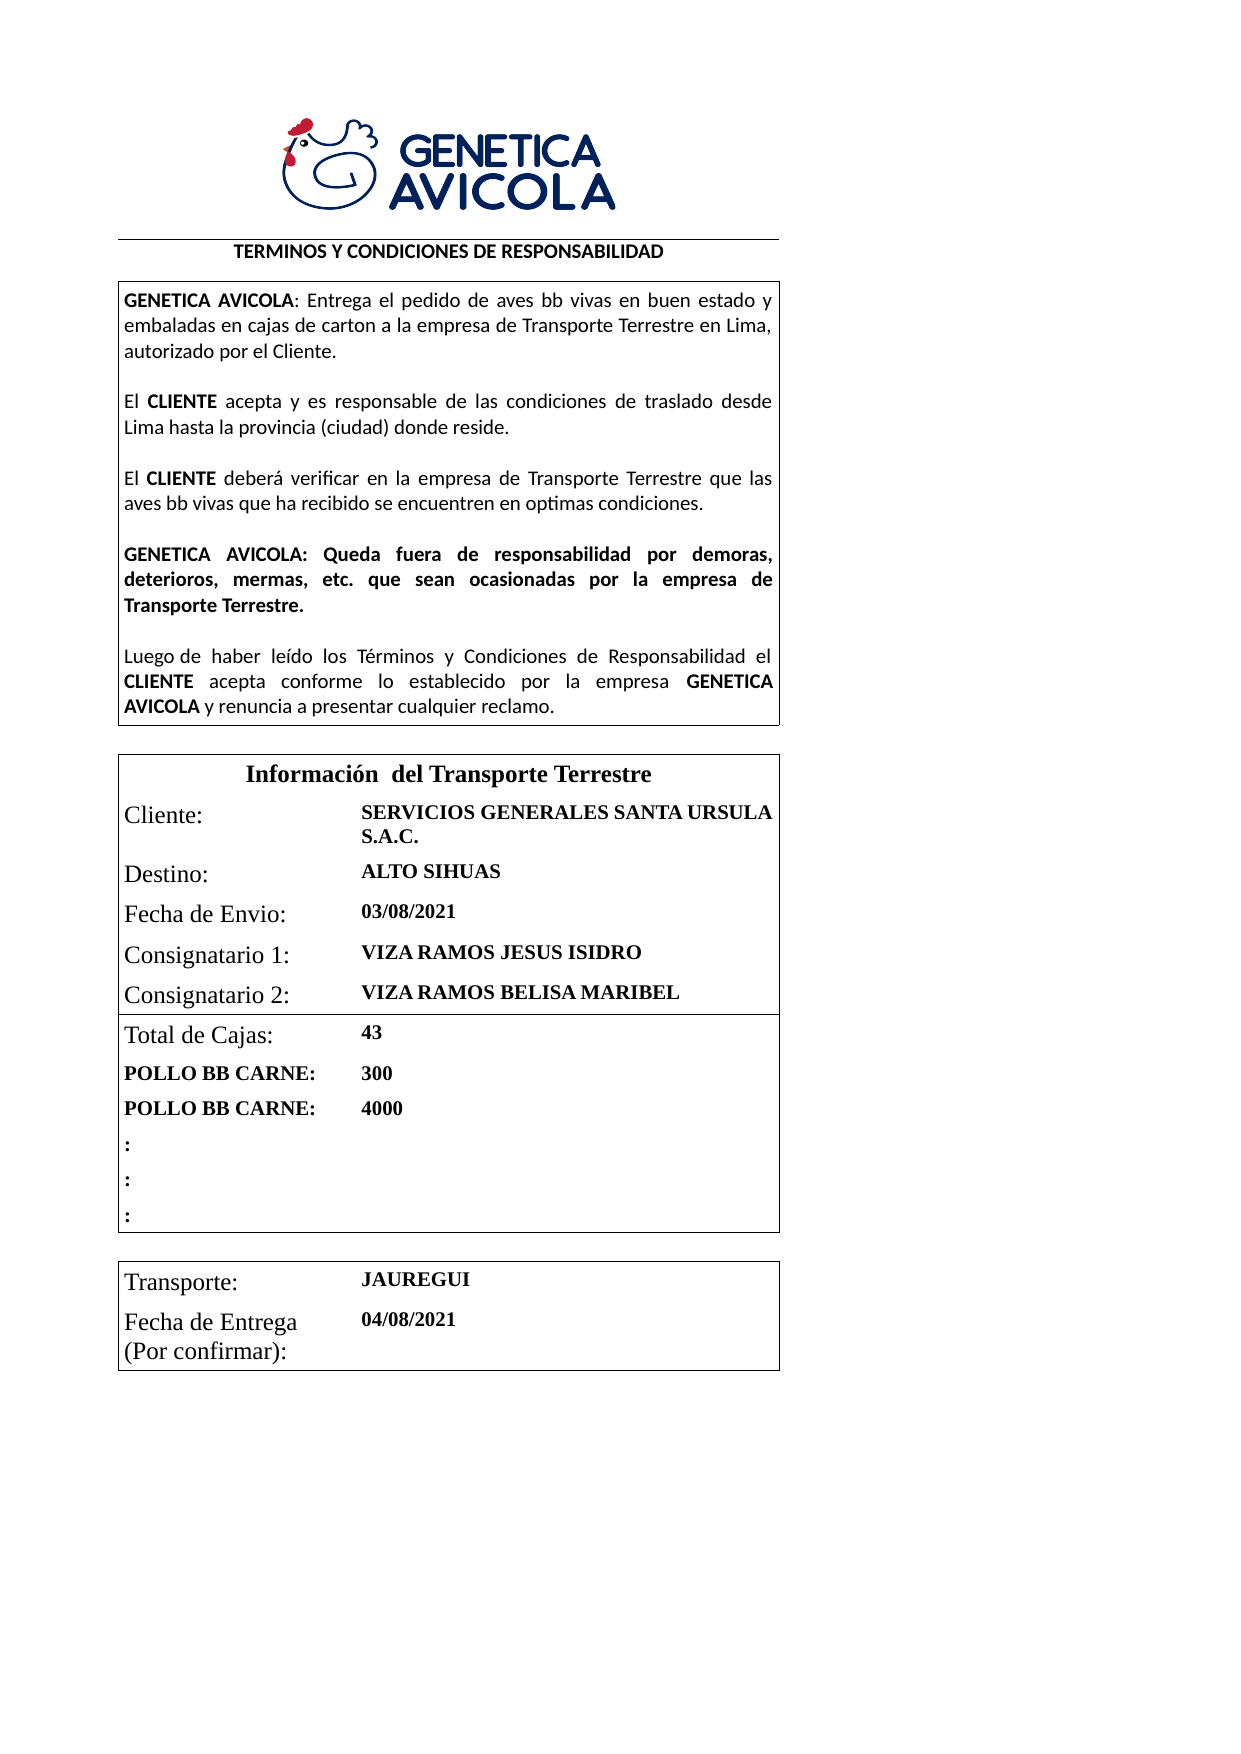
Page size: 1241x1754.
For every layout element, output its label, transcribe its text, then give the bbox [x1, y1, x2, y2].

table_cell SERVICIOS GENERALES SANTA URSULA S.A.C. [356, 794, 779, 853]
table_cell [356, 1161, 779, 1197]
table_cell ALTO SIHUAS [356, 854, 779, 894]
table_cell Cliente: [119, 794, 356, 853]
table_cell 4000 [356, 1090, 779, 1126]
table_cell POLLO BB CARNE: [119, 1055, 356, 1090]
table_cell [356, 1197, 779, 1232]
table_cell : [119, 1161, 356, 1197]
table_cell VIZA RAMOS BELISA MARIBEL [356, 974, 779, 1014]
table_cell 43 [356, 1015, 779, 1055]
table_cell Transporte: [119, 1262, 356, 1301]
table_cell JAUREGUI [356, 1262, 779, 1301]
picture [282, 118, 616, 210]
table_cell VIZA RAMOS JESUS ISIDRO [356, 934, 779, 974]
table_cell Total de Cajas: [119, 1015, 356, 1055]
table_header TERMINOS Y CONDICIONES DE RESPONSABILIDAD [118, 240, 779, 281]
table_cell GENETICA AVICOLA: Entrega el pedido de aves bb vivas en buen estado y embaladas en cajas de carton a la empresa de Transporte Terrestre en Lima, autorizado por el Cliente. El CLIENTE acepta y es responsable de las condiciones de traslado desde Lima hasta la provincia (ciudad) donde reside. El CLIENTE deberá verificar en la empresa de Transporte Terrestre que las aves bb vivas que ha recibido se encuentren en optimas condiciones. GENETICA AVICOLA: Queda fuera de responsabilidad por demoras, deterioros, mermas, etc. que sean ocasionadas por la empresa de Transporte Terrestre. Luego de haber leído los Términos y Condiciones de Responsabilidad el CLIENTE acepta conforme lo establecido por la empresa GENETICA AVICOLA y renuncia a presentar cualquier reclamo. [119, 282, 779, 725]
table_cell [356, 1233, 779, 1261]
table_cell Consignatario 2: [119, 974, 356, 1014]
table_cell 03/08/2021 [356, 894, 779, 934]
table_cell Destino: [119, 854, 356, 894]
table_cell Consignatario 1: [119, 934, 356, 974]
table_header Información del Transporte Terrestre [119, 755, 779, 794]
table_cell 300 [356, 1055, 779, 1090]
table_cell Fecha de Entrega (Por confirmar): [119, 1301, 356, 1370]
table_cell : [119, 1197, 356, 1232]
table_cell [356, 1126, 779, 1161]
table_cell POLLO BB CARNE: [119, 1090, 356, 1126]
table_cell [118, 1233, 356, 1261]
table_cell 04/08/2021 [356, 1301, 779, 1370]
table_cell : [119, 1126, 356, 1161]
table_cell Fecha de Envio: [119, 894, 356, 934]
